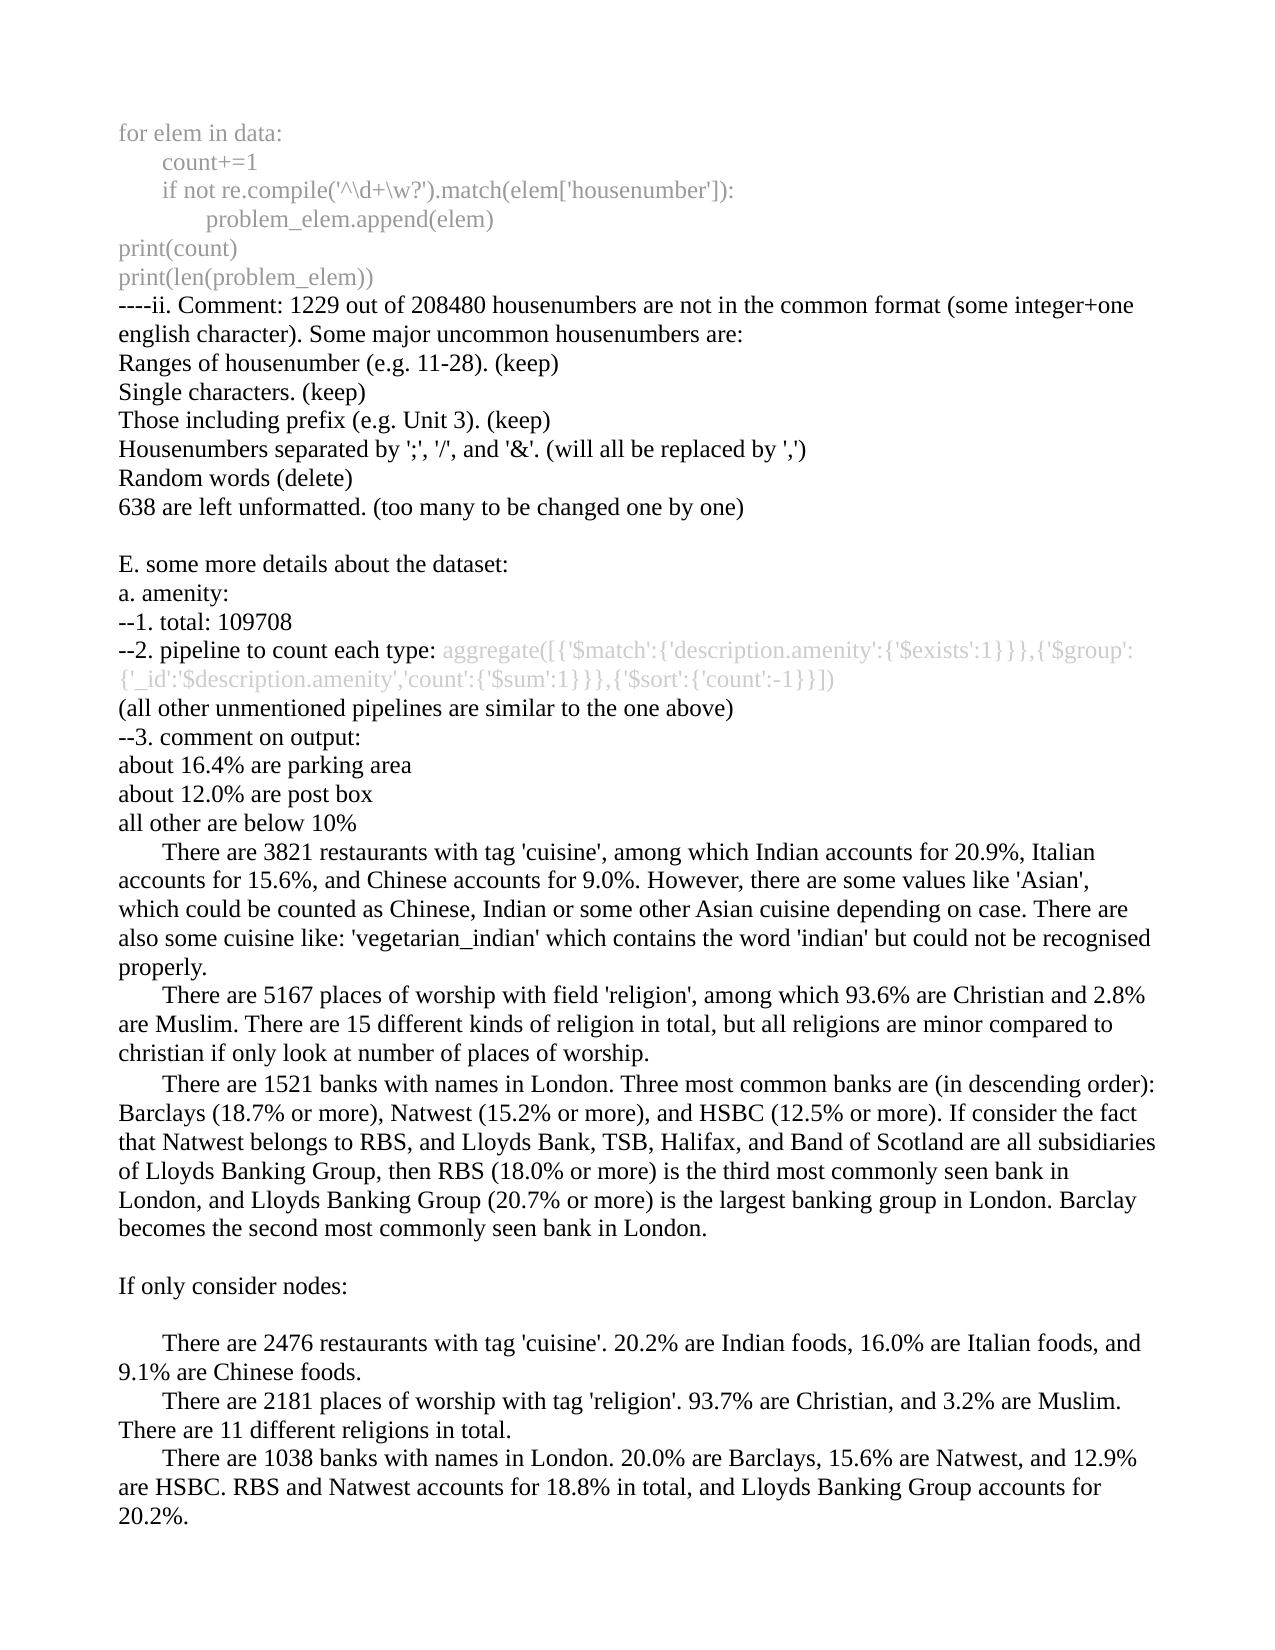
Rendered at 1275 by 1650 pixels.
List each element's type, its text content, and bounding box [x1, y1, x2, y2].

text --2. pipeline to count each type: aggregate([{'$match':{'description.amenity':{'$exists':1}}},{'$group':{'_id':'$description.amenity','count':{'$sum':1}}},{'$sort':{'count':-1}}]) [118, 636, 1157, 693]
text a. amenity: [118, 578, 1157, 607]
text There are 1521 banks with names in London. Three most common banks are (in descending order): Barclays (18.7% or more), Natwest (15.2% or more), and HSBC (12.5% or more). If consider the fact that Natwest belongs to RBS, and Lloyds Bank, TSB, Halifax, and Band of Scotland are all subsidiaries of Lloyds Banking Group, then RBS (18.0% or more) is the third most commonly seen bank in London, and Lloyds Banking Group (20.7% or more) is the largest banking group in London. Barclay becomes the second most commonly seen bank in London. [118, 1067, 1157, 1242]
text Ranges of housenumber (e.g. 11-28). (keep) [118, 348, 1157, 377]
text There are 5167 places of worship with field 'religion', among which 93.6% are Christian and 2.8% are Muslim. There are 15 different kinds of religion in total, but all religions are minor compared to christian if only look at number of places of worship. [118, 981, 1157, 1067]
text --3. comment on output: [118, 722, 1157, 751]
text There are 1038 banks with names in London. 20.0% are Barclays, 15.6% are Natwest, and 12.9% are HSBC. RBS and Natwest accounts for 18.8% in total, and Lloyds Banking Group accounts for 20.2%. [118, 1443, 1157, 1530]
text If only consider nodes: [118, 1271, 1157, 1300]
text if not re.compile('^\d+\w?').match(elem['housenumber']): [118, 176, 1157, 204]
text all other are below 10% [118, 808, 1157, 837]
text --1. total: 109708 [118, 607, 1157, 636]
text Random words (delete) [118, 463, 1157, 492]
text Single characters. (keep) [118, 377, 1157, 406]
text print(count) [118, 233, 1157, 262]
text about 12.0% are post box [118, 779, 1157, 808]
text (all other unmentioned pipelines are similar to the one above) [118, 693, 1157, 722]
text There are 2476 restaurants with tag 'cuisine'. 20.2% are Indian foods, 16.0% are Italian foods, and 9.1% are Chinese foods. [118, 1328, 1157, 1386]
text print(len(problem_elem)) [118, 262, 1157, 291]
text E. some more details about the dataset: [118, 549, 1157, 578]
text Those including prefix (e.g. Unit 3). (keep) [118, 406, 1157, 434]
text for elem in data: [118, 118, 1157, 147]
text count+=1 [118, 147, 1157, 176]
text ----ii. Comment: 1229 out of 208480 housenumbers are not in the common format (some integer+one english character). Some major uncommon housenumbers are: [118, 291, 1157, 348]
text Housenumbers separated by ';', '/', and '&'. (will all be replaced by ',') [118, 434, 1157, 463]
text There are 2181 places of worship with tag 'religion'. 93.7% are Christian, and 3.2% are Muslim. There are 11 different religions in total. [118, 1386, 1157, 1443]
text problem_elem.append(elem) [118, 204, 1157, 233]
text 638 are left unformatted. (too many to be changed one by one) [118, 492, 1157, 521]
text There are 3821 restaurants with tag 'cuisine', among which Indian accounts for 20.9%, Italian accounts for 15.6%, and Chinese accounts for 9.0%. However, there are some values like 'Asian', which could be counted as Chinese, Indian or some other Asian cuisine depending on case. There are also some cuisine like: 'vegetarian_indian' which contains the word 'indian' but could not be recognised properly. [118, 837, 1157, 981]
text about 16.4% are parking area [118, 751, 1157, 779]
